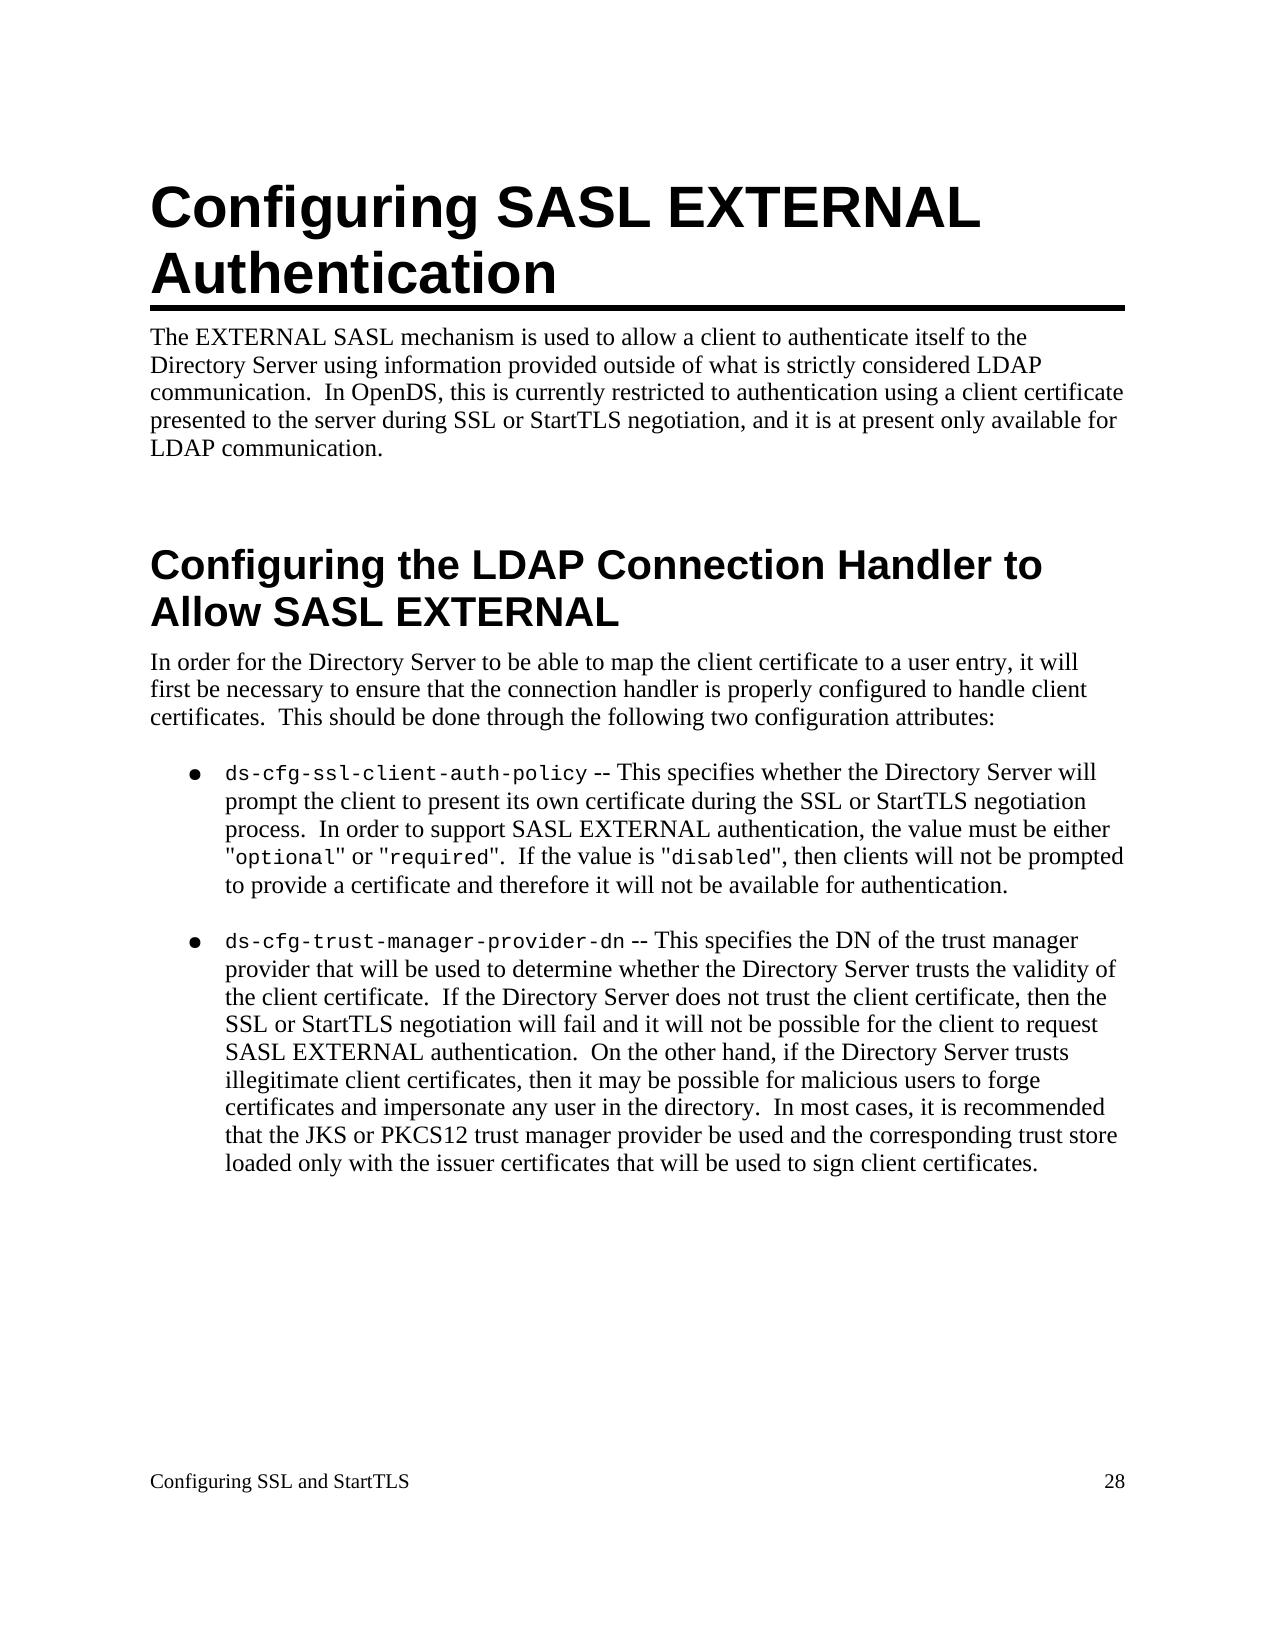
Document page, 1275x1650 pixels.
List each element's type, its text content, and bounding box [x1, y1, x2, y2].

list ds-cfg-trust-manager-provider-dn -- This specifies the DN of the trust manager provider that will be used to determine whether the Directory Server trusts the validity of the client certificate. If the Directory Server does not trust the client certificate, then the SSL or StartTLS negotiation will fail and it will not be possible for the client to request SASL EXTERNAL authentication. On the other hand, if the Directory Server trusts illegitimate client certificates, then it may be possible for malicious users to forge certificates and impersonate any user in the directory. In most cases, it is recommended that the JKS or PKCS12 trust manager provider be used and the corresponding trust store loaded only with the issuer certificates that will be used to sign client certificates. [187, 926, 1125, 1177]
subtitle Configuring the LDAP Connection Handler to Allow SASL EXTERNAL [150, 542, 1125, 635]
text In order for the Directory Server to be able to map the client certificate to a user entry, it will first be necessary to ensure that the connection handler is properly configured to handle client certificates. This should be done through the following two configuration attributes: [150, 648, 1125, 731]
text The EXTERNAL SASL mechanism is used to allow a client to authenticate itself to the Directory Server using information provided outside of what is strictly considered LDAP communication. In OpenDS, this is currently restricted to authentication using a client certificate presented to the server during SSL or StartTLS negotiation, and it is at present only available for LDAP communication. [150, 323, 1125, 462]
subtitle Configuring SASL EXTERNAL Authentication [150, 175, 1125, 305]
list ds-cfg-ssl-client-auth-policy -- This specifies whether the Directory Server will prompt the client to present its own certificate during the SSL or StartTLS negotiation process. In order to support SASL EXTERNAL authentication, the value must be either "optional" or "required". If the value is "disabled", then clients will not be prompted to provide a certificate and therefore it will not be available for authentication. [187, 758, 1125, 899]
